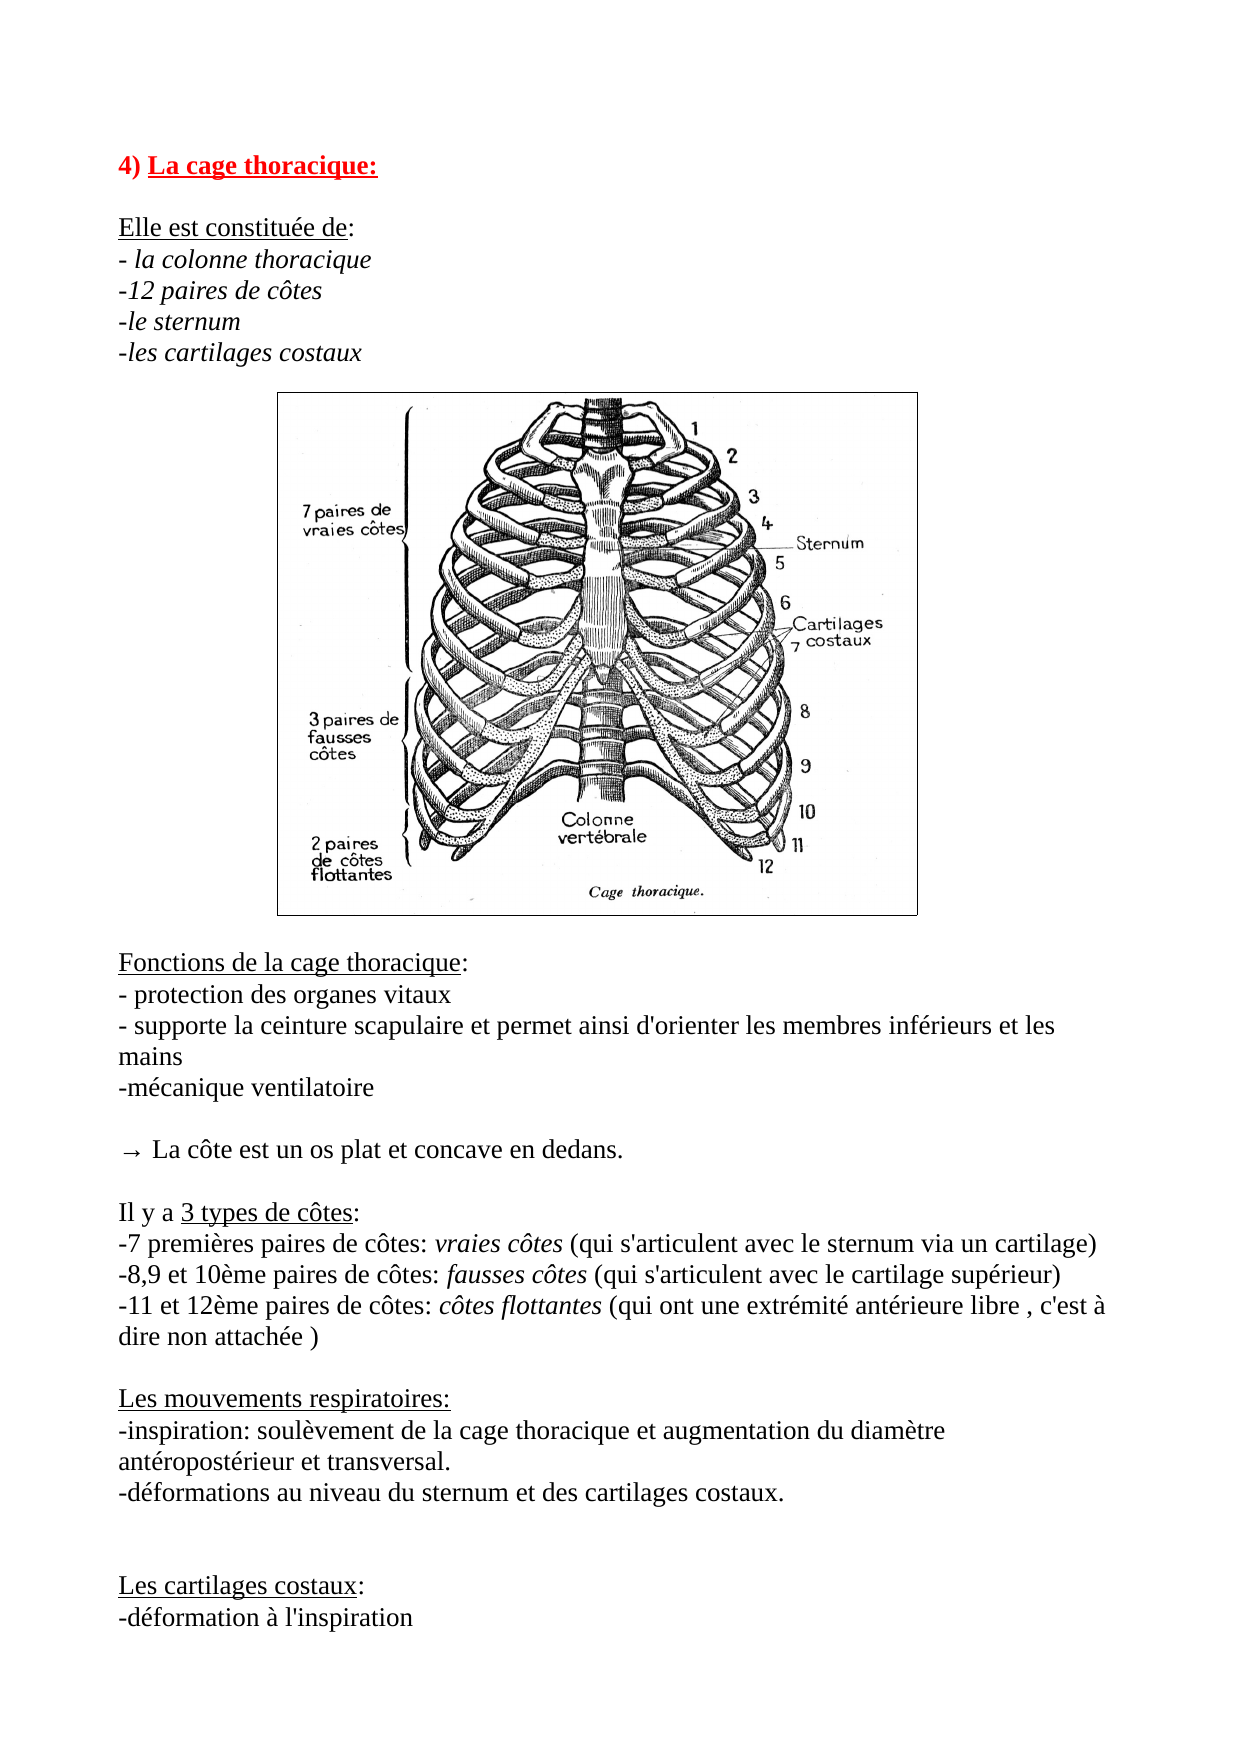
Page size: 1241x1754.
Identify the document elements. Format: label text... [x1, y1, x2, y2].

text -déformation à l'inspiration [118, 1601, 1122, 1632]
text -mécanique ventilatoire [118, 1071, 1122, 1102]
text Les cartilages costaux: [118, 1569, 1122, 1601]
text Elle est constituée de: [118, 212, 1122, 243]
text → La côte est un os plat et concave en dedans. [118, 1133, 1122, 1164]
text - supporte la ceinture scapulaire et permet ainsi d'orienter les membres inférieurs et les mains [118, 1009, 1122, 1071]
picture [278, 393, 917, 915]
text -11 et 12ème paires de côtes: côtes flottantes (qui ont une extrémité antérieure libre , c'est à dire non attachée ) [118, 1289, 1122, 1351]
text Fonctions de la cage thoracique: [118, 947, 1122, 978]
text -8,9 et 10ème paires de côtes: fausses côtes (qui s'articulent avec le cartilage supérieur) [118, 1258, 1122, 1289]
text -inspiration: soulèvement de la cage thoracique et augmentation du diamètre antéropostérieur et transversal. [118, 1414, 1122, 1476]
text Il y a 3 types de côtes: [118, 1196, 1122, 1227]
text -les cartilages costaux [118, 336, 1122, 367]
text -12 paires de côtes [118, 274, 1122, 305]
text -7 premières paires de côtes: vraies côtes (qui s'articulent avec le sternum via un cartilage) [118, 1227, 1122, 1258]
text -déformations au niveau du sternum et des cartilages costaux. [118, 1476, 1122, 1507]
text Les mouvements respiratoires: [118, 1383, 1122, 1414]
text - protection des organes vitaux [118, 978, 1122, 1009]
text - la colonne thoracique [118, 243, 1122, 274]
text -le sternum [118, 305, 1122, 336]
text 4) La cage thoracique: [118, 149, 1122, 180]
